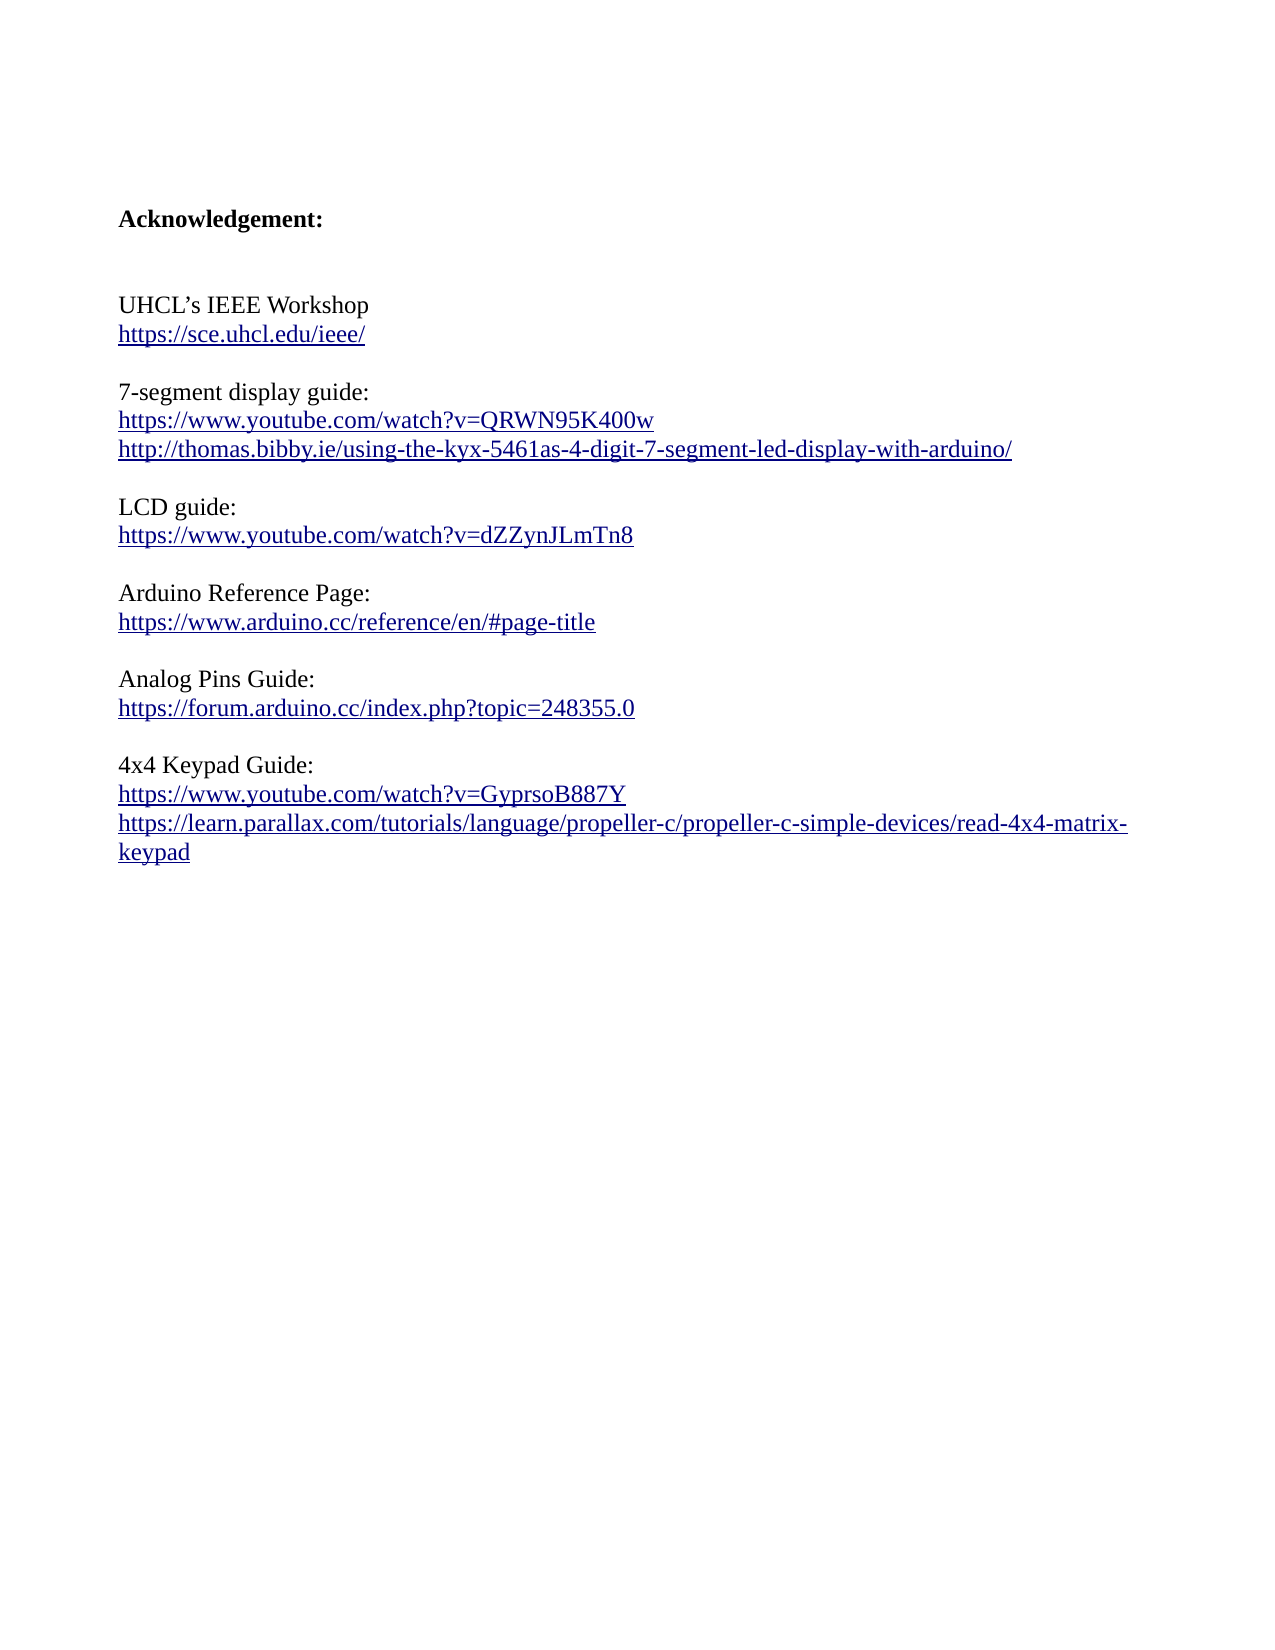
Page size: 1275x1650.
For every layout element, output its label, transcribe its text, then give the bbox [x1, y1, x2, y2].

text https://www.youtube.com/watch?v=GyprsoB887Y [118, 779, 1157, 808]
text http://thomas.bibby.ie/using-the-kyx-5461as-4-digit-7-segment-led-display-with-arduino/ [118, 434, 1157, 463]
text https://www.arduino.cc/reference/en/#page-title [118, 607, 1157, 636]
text https://learn.parallax.com/tutorials/language/propeller-c/propeller-c-simple-devices/read-4x4-matrix-keypad [118, 808, 1157, 866]
text Acknowledgement: [118, 204, 1157, 233]
text https://www.youtube.com/watch?v=dZZynJLmTn8 [118, 521, 1157, 549]
text UHCL’s IEEE Workshop [118, 291, 1157, 319]
text https://forum.arduino.cc/index.php?topic=248355.0 [118, 693, 1157, 722]
text Analog Pins Guide: [118, 664, 1157, 693]
text https://www.youtube.com/watch?v=QRWN95K400w [118, 406, 1157, 434]
text https://sce.uhcl.edu/ieee/ [118, 319, 1157, 348]
text Arduino Reference Page: [118, 578, 1157, 607]
text 4x4 Keypad Guide: [118, 751, 1157, 779]
text 7-segment display guide: [118, 377, 1157, 406]
text LCD guide: [118, 492, 1157, 521]
